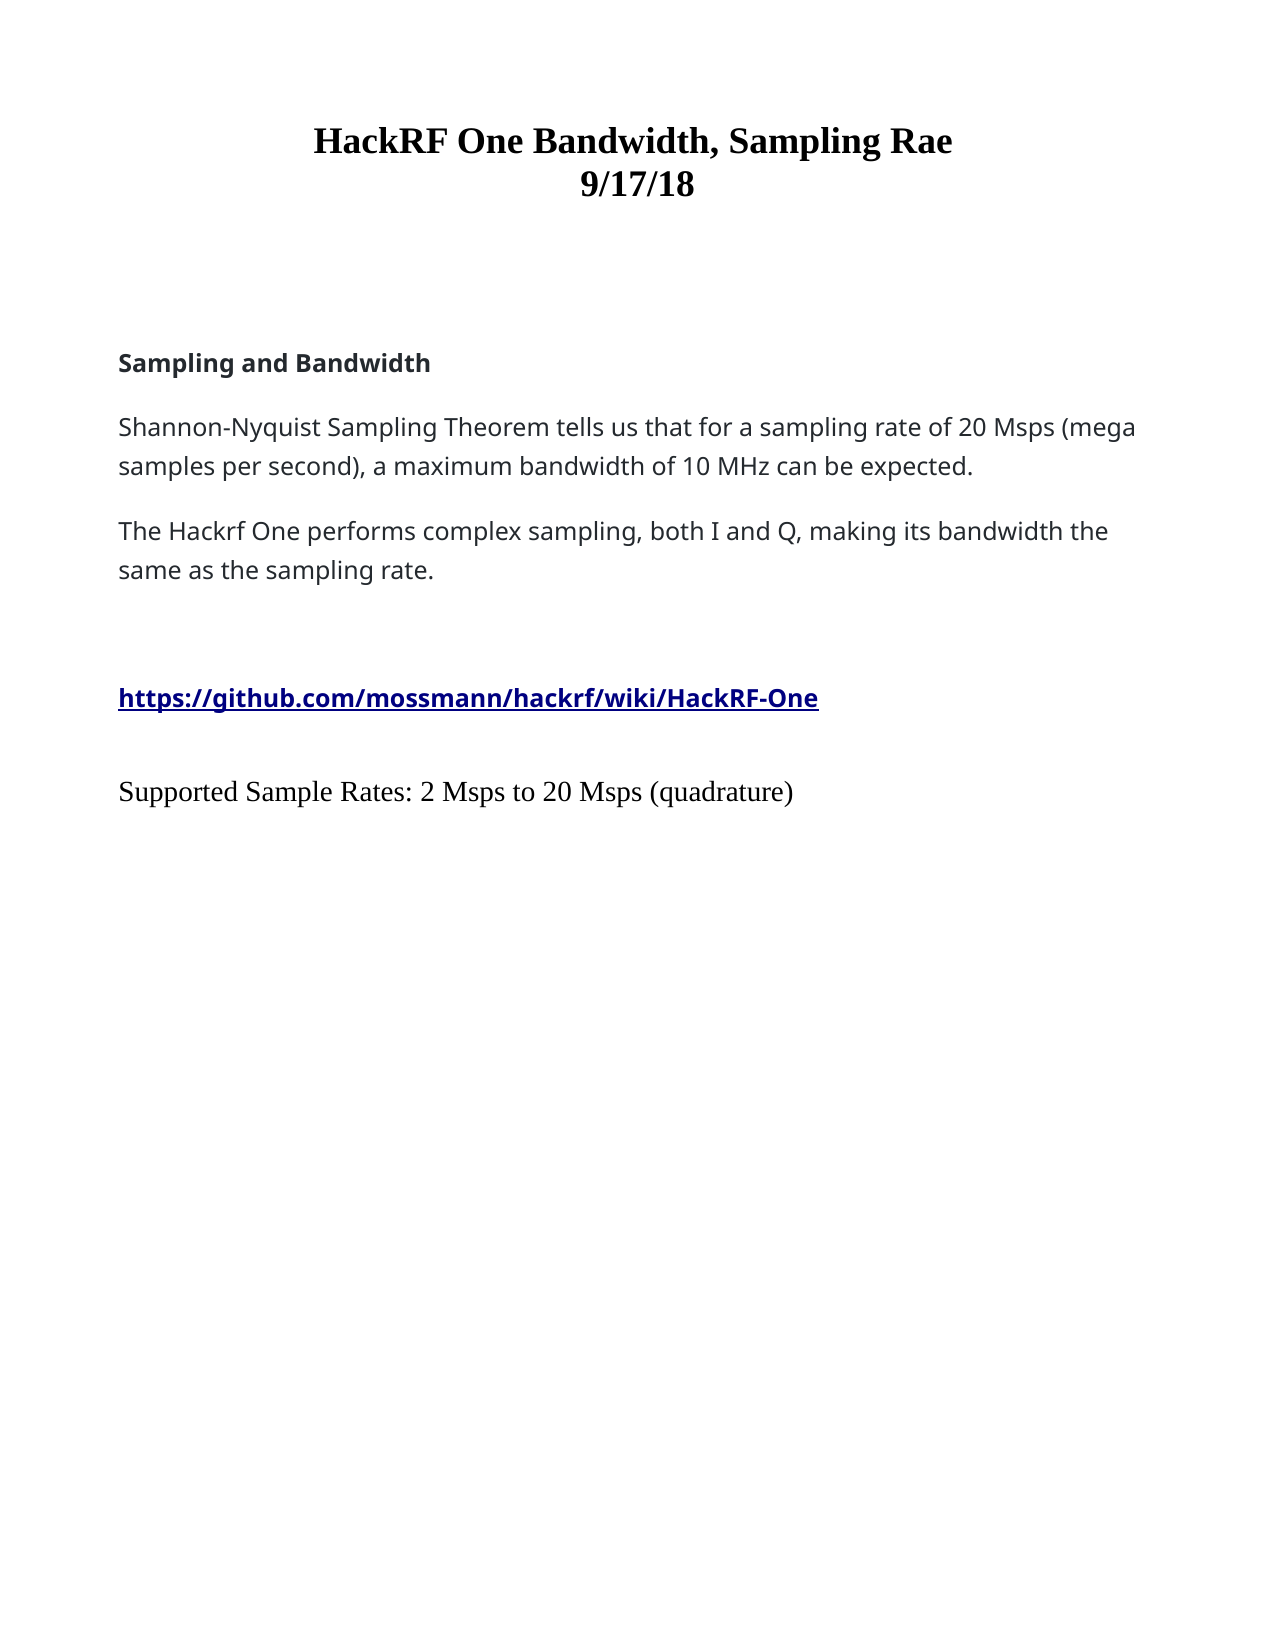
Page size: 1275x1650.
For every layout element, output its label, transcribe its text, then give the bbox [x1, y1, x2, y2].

text Shannon-Nyquist Sampling Theorem tells us that for a sampling rate of 20 Msps (mega samples per second), a maximum bandwidth of 10 MHz can be expected. [118, 410, 1157, 483]
text https://github.com/mossmann/hackrf/wiki/HackRF-One [118, 681, 1157, 715]
text HackRF One Bandwidth, Sampling Rae [118, 118, 1157, 161]
text Sampling and Bandwidth [118, 346, 1157, 380]
text Supported Sample Rates: 2 Msps to 20 Msps (quadrature) [118, 774, 1157, 807]
text 9/17/18 [118, 161, 1157, 204]
text The Hackrf One performs complex sampling, both I and Q, making its bandwidth the same as the sampling rate. [118, 513, 1157, 586]
